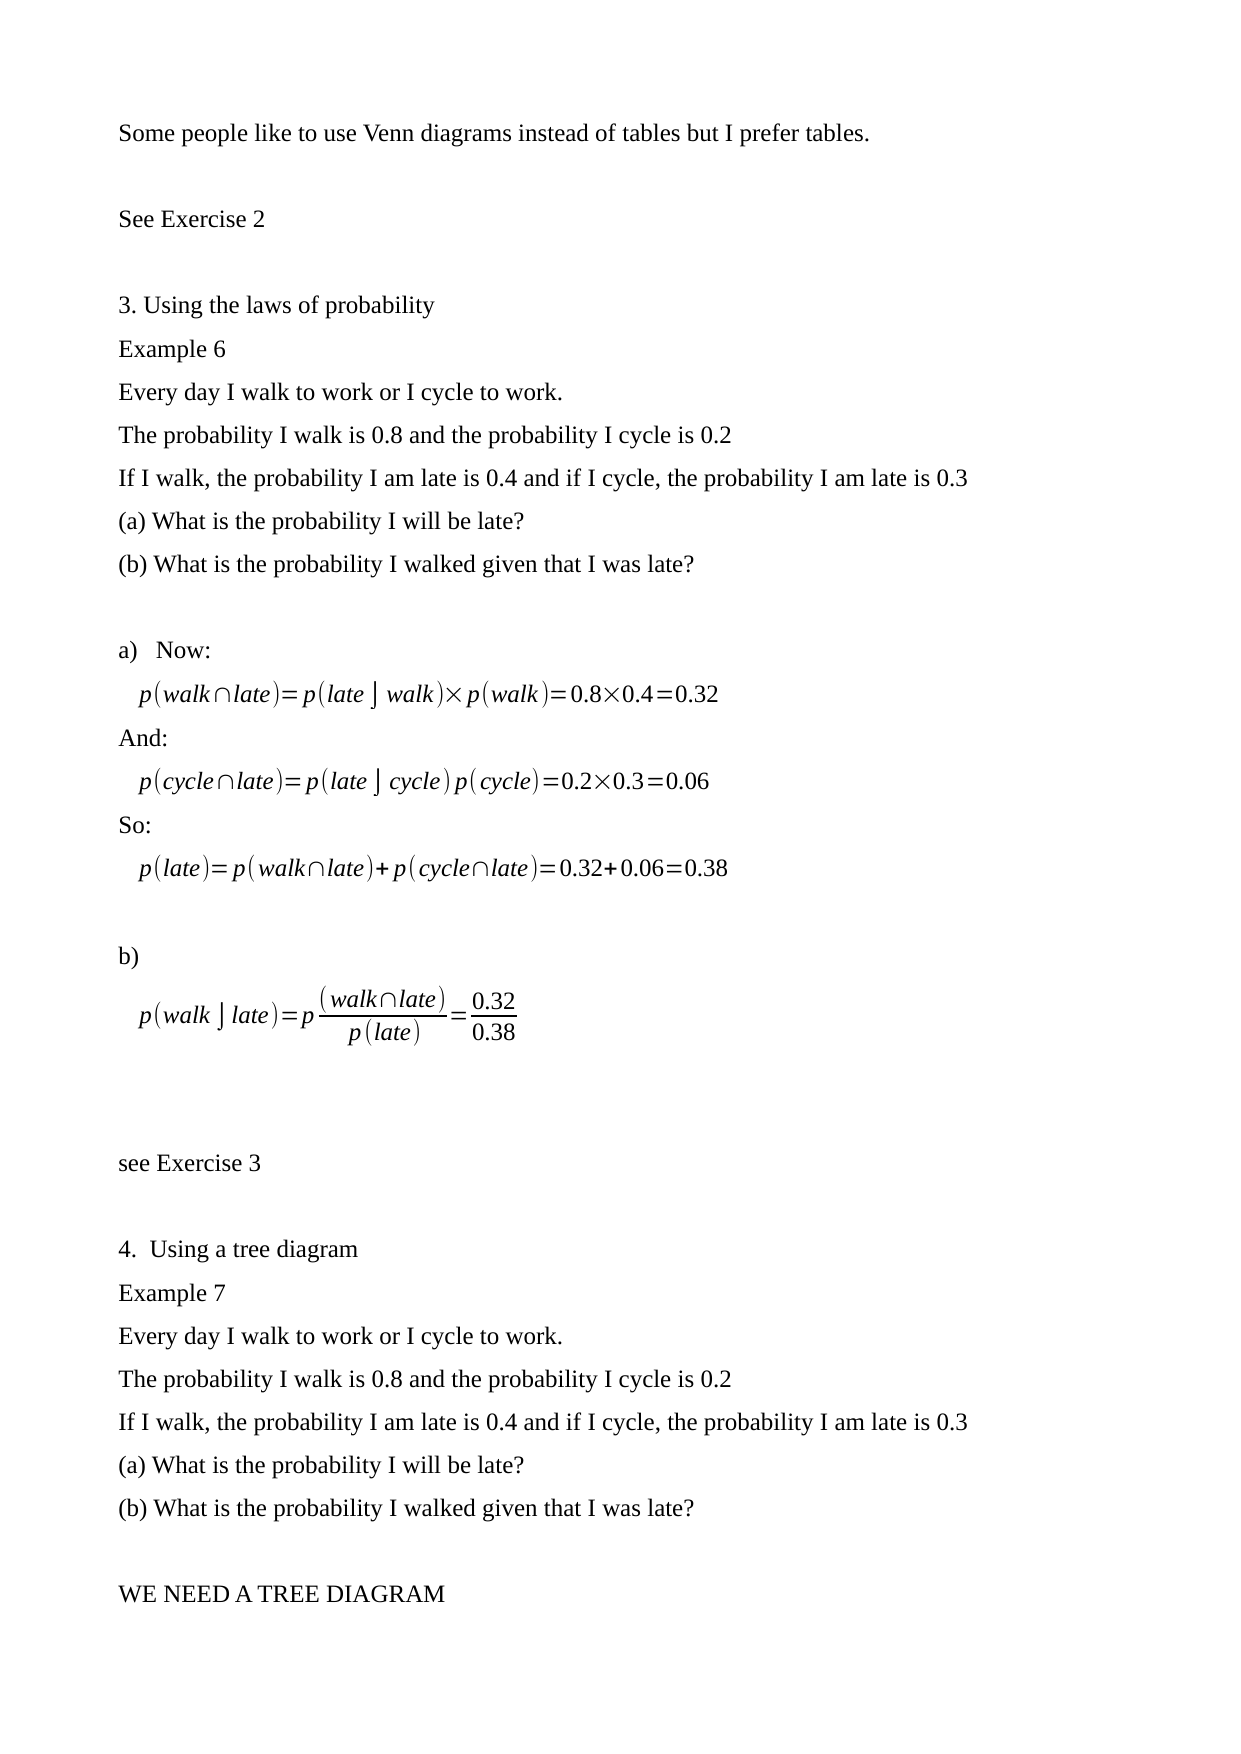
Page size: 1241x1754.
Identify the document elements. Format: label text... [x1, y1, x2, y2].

text See Exercise 2 [118, 204, 1122, 233]
text Example 6 [118, 334, 1122, 362]
text see Exercise 3 [118, 1148, 1122, 1177]
text If I walk, the probability I am late is 0.4 and if I cycle, the probability I am late is 0.3 [118, 1407, 1122, 1436]
text WE NEED A TREE DIAGRAM [118, 1579, 1122, 1608]
text Every day I walk to work or I cycle to work. [118, 377, 1122, 406]
text 4. Using a tree diagram [118, 1234, 1122, 1263]
text (b) What is the probability I walked given that I was late? [118, 1493, 1122, 1522]
text 3. Using the laws of probability [118, 291, 1122, 319]
text (a) What is the probability I will be late? [118, 1450, 1122, 1479]
text If I walk, the probability I am late is 0.4 and if I cycle, the probability I am late is 0.3 [118, 463, 1122, 492]
text Example 7 [118, 1278, 1122, 1306]
text (a) What is the probability I will be late? [118, 506, 1122, 535]
text So: [118, 810, 1122, 839]
text The probability I walk is 0.8 and the probability I cycle is 0.2 [118, 1364, 1122, 1393]
text (b) What is the probability I walked given that I was late? [118, 549, 1122, 578]
text b) [118, 941, 1122, 970]
text The probability I walk is 0.8 and the probability I cycle is 0.2 [118, 420, 1122, 449]
text Every day I walk to work or I cycle to work. [118, 1321, 1122, 1349]
text And: [118, 723, 1122, 752]
text a) Now: [118, 636, 1122, 664]
text Some people like to use Venn diagrams instead of tables but I prefer tables. [118, 118, 1122, 147]
